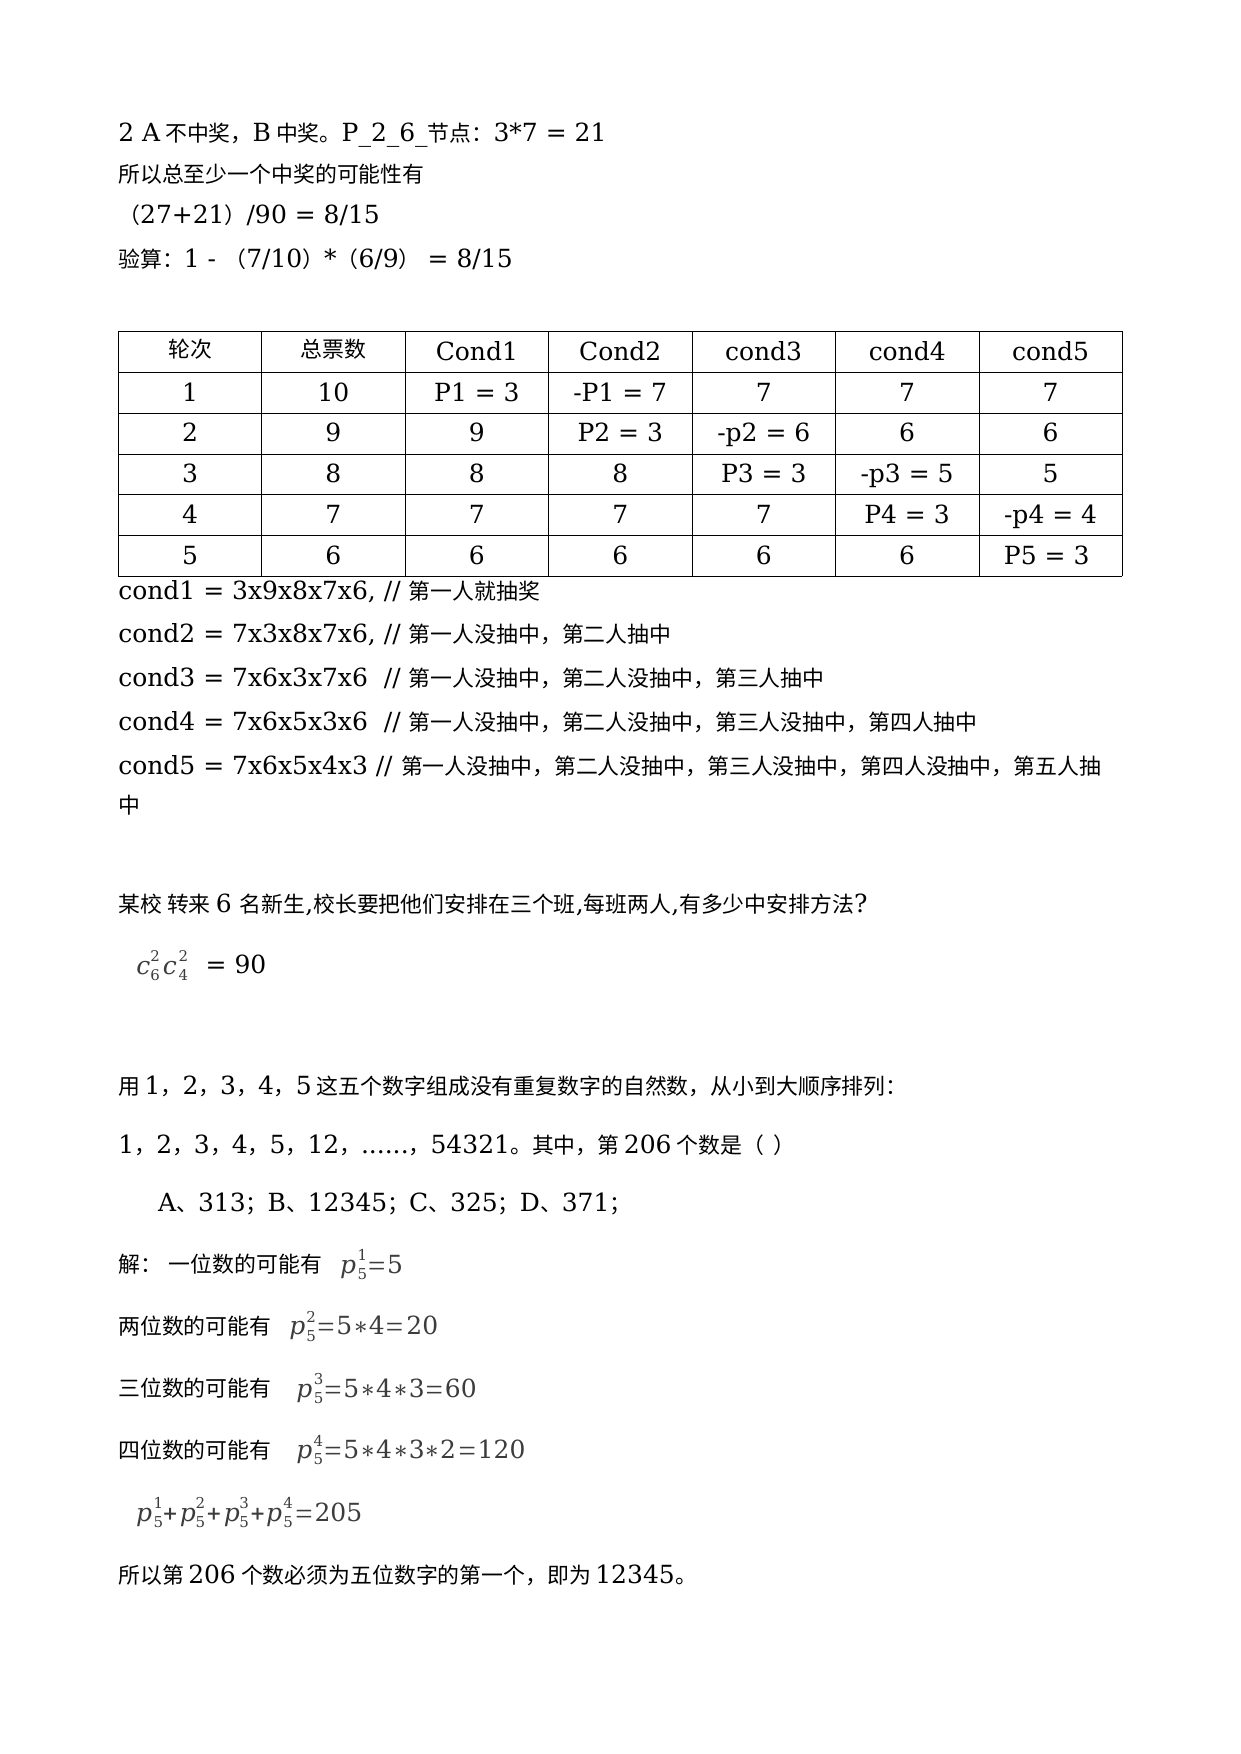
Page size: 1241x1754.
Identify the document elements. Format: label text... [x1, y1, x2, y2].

text 所以总至少一个中奖的可能性有 [118, 162, 1122, 187]
table_cell 8 [406, 455, 548, 494]
text 2 A不中奖，B中奖。P_2_6_节点：3*7 = 21 [118, 118, 1122, 147]
table_cell -P1 = 7 [549, 373, 692, 413]
table_cell 9 [406, 414, 548, 453]
table_header 总票数 [262, 332, 405, 372]
table_cell 5 [980, 455, 1122, 494]
text （27+21）/90 = 8/15 [118, 200, 1122, 229]
text 解： 一位数的可能有 [118, 1246, 1122, 1283]
table_cell 6 [262, 536, 405, 576]
table_cell 6 [836, 536, 979, 576]
table_cell -p3 = 5 [836, 455, 979, 494]
text 四位数的可能有 [118, 1432, 1122, 1469]
table_cell 6 [836, 414, 979, 453]
text cond3 = 7x6x3x7x6 // 第一人没抽中，第二人没抽中，第三人抽中 [118, 663, 1122, 692]
text cond1 = 3x9x8x7x6, // 第一人就抽奖 [118, 577, 1122, 605]
text cond2 = 7x3x8x7x6, // 第一人没抽中，第二人抽中 [118, 619, 1122, 649]
table_cell 6 [549, 536, 692, 576]
table_cell 9 [262, 414, 405, 453]
table_cell 7 [980, 373, 1122, 413]
table_header cond3 [693, 332, 835, 372]
table_cell 7 [836, 373, 979, 413]
table_cell 2 [119, 414, 261, 453]
table_cell 5 [119, 536, 261, 576]
text = 90 [118, 948, 1122, 984]
table_header Cond1 [406, 332, 548, 372]
table_header Cond2 [549, 332, 692, 372]
table_cell -p4 = 4 [980, 495, 1122, 535]
table_cell 7 [406, 495, 548, 535]
table_cell 8 [262, 455, 405, 494]
table_cell P1 = 3 [406, 373, 548, 413]
table_cell P3 = 3 [693, 455, 835, 494]
text A、313；B、12345；C、325；D、371； [118, 1188, 1122, 1217]
text cond4 = 7x6x5x3x6 // 第一人没抽中，第二人没抽中，第三人没抽中，第四人抽中 [118, 707, 1122, 736]
text cond5 = 7x6x5x4x3 // 第一人没抽中，第二人没抽中，第三人没抽中，第四人没抽中，第五人抽中 [118, 751, 1122, 818]
table_cell 3 [119, 455, 261, 494]
table_cell 7 [693, 373, 835, 413]
table_header cond4 [836, 332, 979, 372]
table_cell 6 [980, 414, 1122, 453]
table_header cond5 [980, 332, 1122, 372]
table_cell -p2 = 6 [693, 414, 835, 453]
table_cell 10 [262, 373, 405, 413]
table_cell P4 = 3 [836, 495, 979, 535]
table_cell 6 [693, 536, 835, 576]
table_cell 7 [262, 495, 405, 535]
text 用1，2，3，4，5这五个数字组成没有重复数字的自然数，从小到大顺序排列：1，2，3，4，5，12，......，54321。其中，第206个数是（ ） [118, 1071, 1122, 1159]
table_cell 1 [119, 373, 261, 413]
text 某校 转来 6 名新生,校长要把他们安排在三个班,每班两人,有多少中安排方法? [118, 889, 1122, 918]
table_cell 8 [549, 455, 692, 494]
table_cell 7 [549, 495, 692, 535]
table_header 轮次 [119, 332, 261, 372]
table_cell 4 [119, 495, 261, 535]
text 三位数的可能有 [118, 1370, 1122, 1407]
text 验算：1 - （7/10）*（6/9） = 8/15 [118, 244, 1122, 273]
table_cell 7 [693, 495, 835, 535]
table_cell P5 = 3 [980, 536, 1122, 576]
text 所以第206个数必须为五位数字的第一个，即为12345。 [118, 1560, 1122, 1589]
table_cell 6 [406, 536, 548, 576]
table_cell P2 = 3 [549, 414, 692, 453]
text 两位数的可能有 [118, 1308, 1122, 1345]
